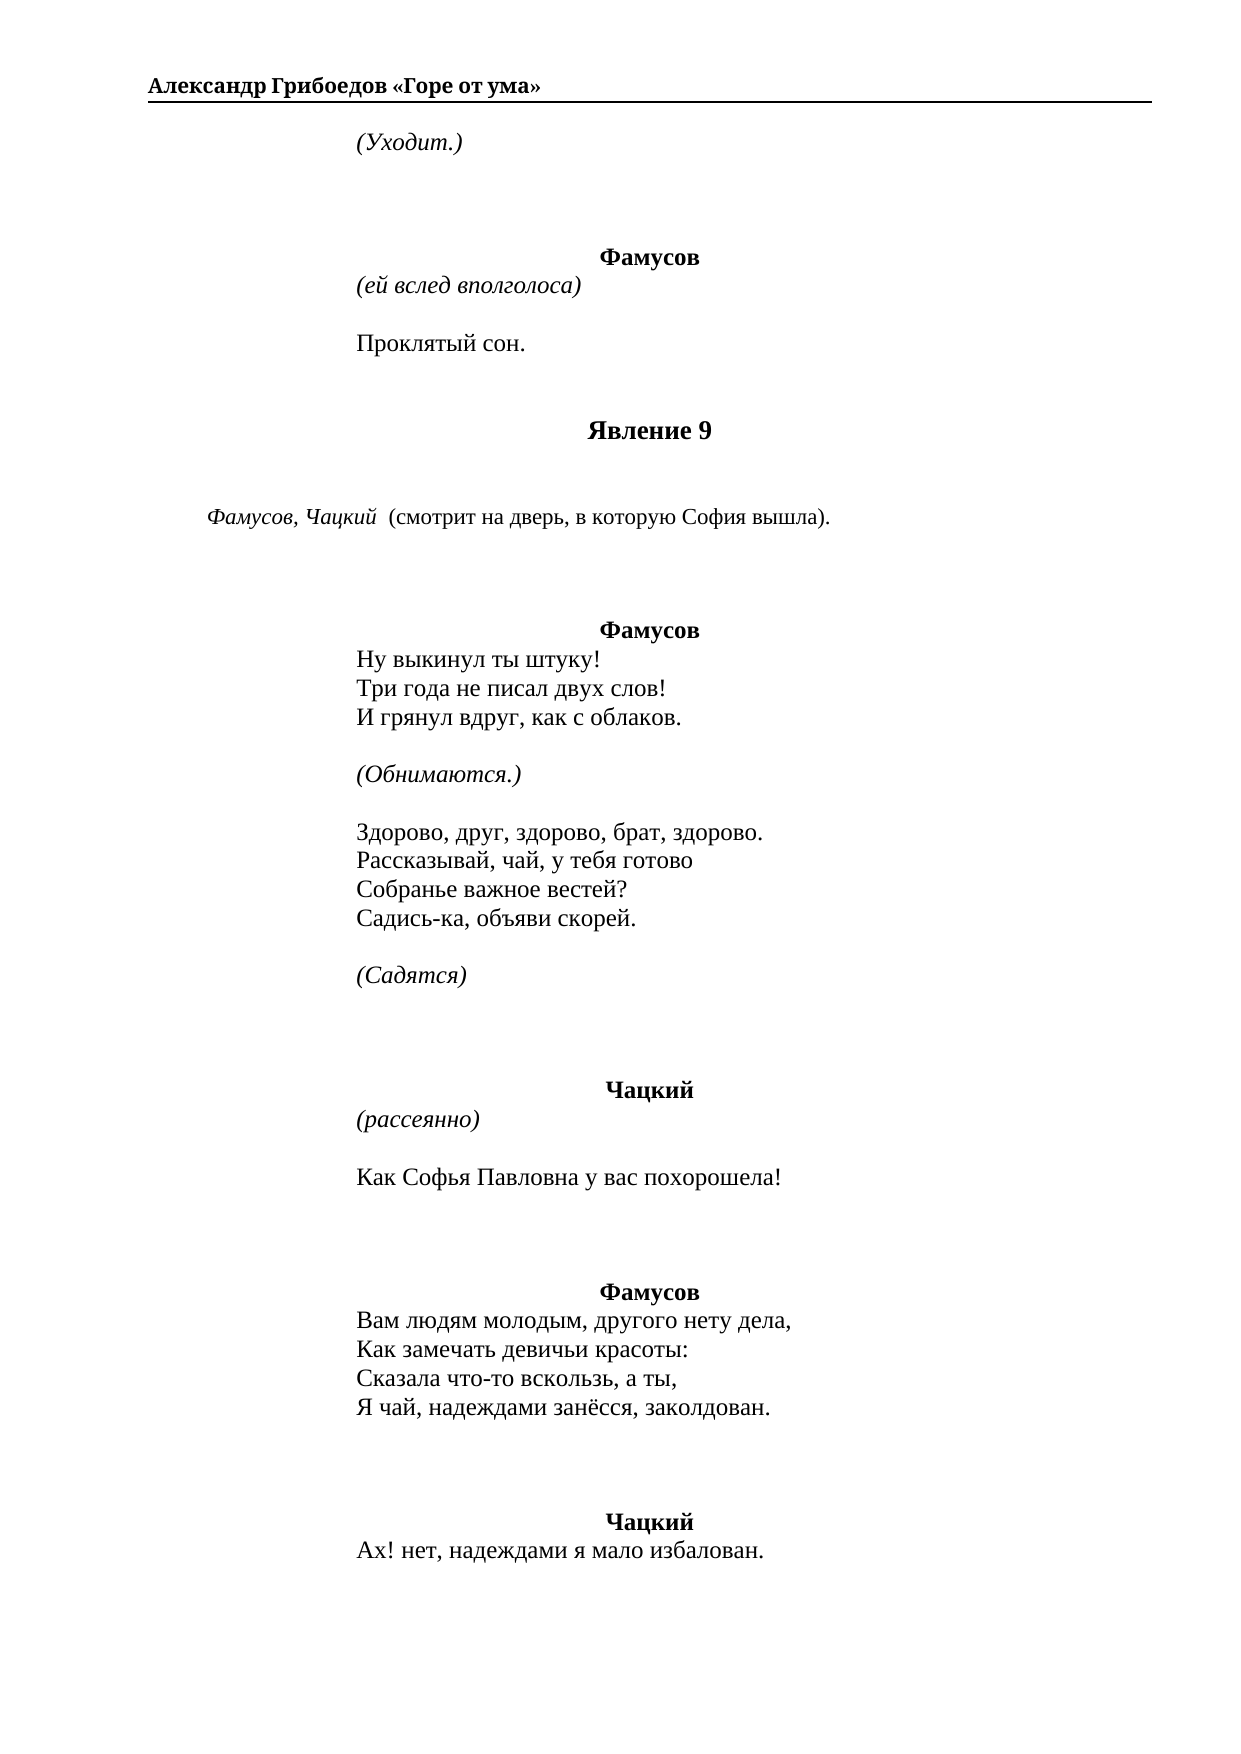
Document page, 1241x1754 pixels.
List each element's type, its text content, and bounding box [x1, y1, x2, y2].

text Я чай, надеждами занёсся, заколдован. [356, 1392, 1089, 1420]
text Вам людям молодым, другого нету дела, [356, 1305, 1089, 1334]
text (Обнимаются.) [356, 759, 1089, 788]
subtitle Фамусов [148, 615, 1152, 644]
text (рассеянно) [356, 1104, 1089, 1133]
text Проклятый сон. [356, 328, 1089, 357]
text Как Софья Павловна у вас похорошела! [356, 1162, 1089, 1190]
subtitle Чацкий [148, 1507, 1152, 1535]
text И грянул вдруг, как с облаков. [356, 702, 1089, 730]
text Собранье важное вестей? [356, 874, 1089, 903]
text Фамусов, Чацкий (смотрит на дверь, в которую София вышла). [148, 503, 1089, 529]
text Три года не писал двух слов! [356, 673, 1089, 702]
text (ей вслед вполголоса) [356, 270, 1089, 299]
text (Уходит.) [356, 127, 1089, 155]
subtitle Чацкий [148, 1075, 1152, 1104]
text Как замечать девичьи красоты: [356, 1334, 1089, 1363]
text Рассказывай, чай, у тебя готово [356, 845, 1089, 874]
text Ну выкинул ты штуку! [356, 644, 1089, 673]
text Садись-ка, объяви скорей. [356, 903, 1089, 932]
text Сказала что-то вскользь, а ты, [356, 1363, 1089, 1392]
text Ах! нет, надеждами я мало избалован. [356, 1535, 1089, 1564]
text (Садятся) [356, 960, 1089, 989]
subtitle Явление 9 [148, 414, 1152, 445]
text Здорово, друг, здорово, брат, здорово. [356, 817, 1089, 845]
subtitle Фамусов [148, 1277, 1152, 1305]
subtitle Фамусов [148, 242, 1152, 270]
